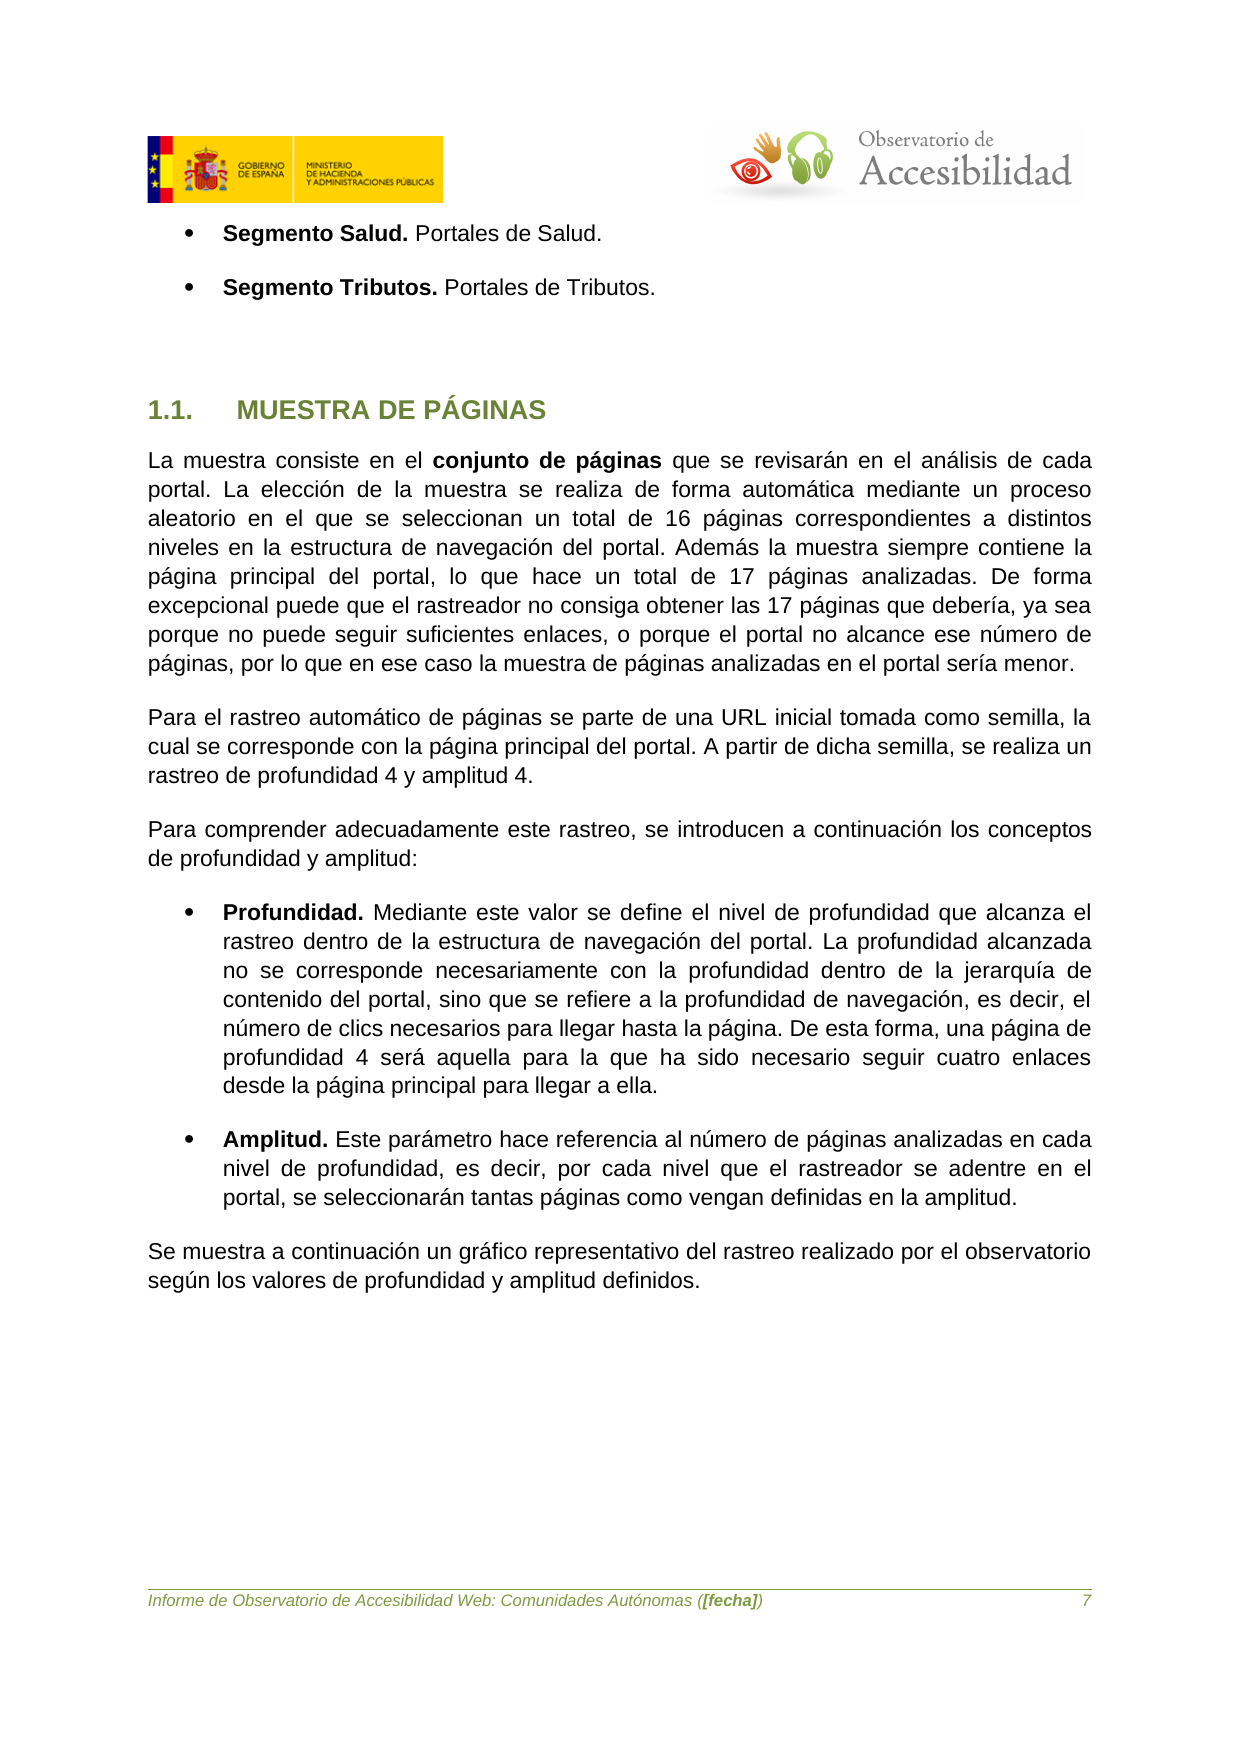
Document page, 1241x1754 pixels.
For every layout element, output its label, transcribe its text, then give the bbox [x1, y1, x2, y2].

list Amplitud. Este parámetro hace referencia al número de páginas analizadas en cada nivel de profundidad, es decir, por cada nivel que el rastreador se adentre en el portal, se seleccionarán tantas páginas como vengan definidas en la amplitud. [185, 1126, 1092, 1211]
picture [147, 136, 443, 203]
text Para el rastreo automático de páginas se parte de una URL inicial tomada como semilla, la cual se corresponde con la página principal del portal. A partir de dicha semilla, se realiza un rastreo de profundidad 4 y amplitud 4. [148, 704, 1092, 788]
picture [710, 122, 1086, 205]
list Segmento Tributos. Portales de Tributos. [185, 274, 1092, 300]
text Se muestra a continuación un gráfico representativo del rastreo realizado por el observatorio según los valores de profundidad y amplitud definidos. [148, 1238, 1092, 1293]
list Profundidad. Mediante este valor se define el nivel de profundidad que alcanza el rastreo dentro de la estructura de navegación del portal. La profundidad alcanzada no se corresponde necesariamente con la profundidad dentro de la jerarquía de contenido del portal, sino que se refiere a la profundidad de navegación, es decir, el número de clics necesarios para llegar hasta la página. De esta forma, una página de profundidad 4 será aquella para la que ha sido necesario seguir cuatro enlaces desde la página principal para llegar a ella. [185, 899, 1092, 1099]
list Segmento Salud. Portales de Salud. [185, 220, 1092, 246]
text Para comprender adecuadamente este rastreo, se introducen a continuación los conceptos de profundidad y amplitud: [148, 816, 1092, 871]
list Muestra de Páginas [148, 394, 1092, 425]
text La muestra consiste en el conjunto de páginas que se revisarán en el análisis de cada portal. La elección de la muestra se realiza de forma automática mediante un proceso aleatorio en el que se seleccionan un total de 16 páginas correspondientes a distintos niveles en la estructura de navegación del portal. Además la muestra siempre contiene la página principal del portal, lo que hace un total de 17 páginas analizadas. De forma excepcional puede que el rastreador no consiga obtener las 17 páginas que debería, ya sea porque no puede seguir suficientes enlaces, o porque el portal no alcance ese número de páginas, por lo que en ese caso la muestra de páginas analizadas en el portal sería menor. [148, 447, 1092, 676]
